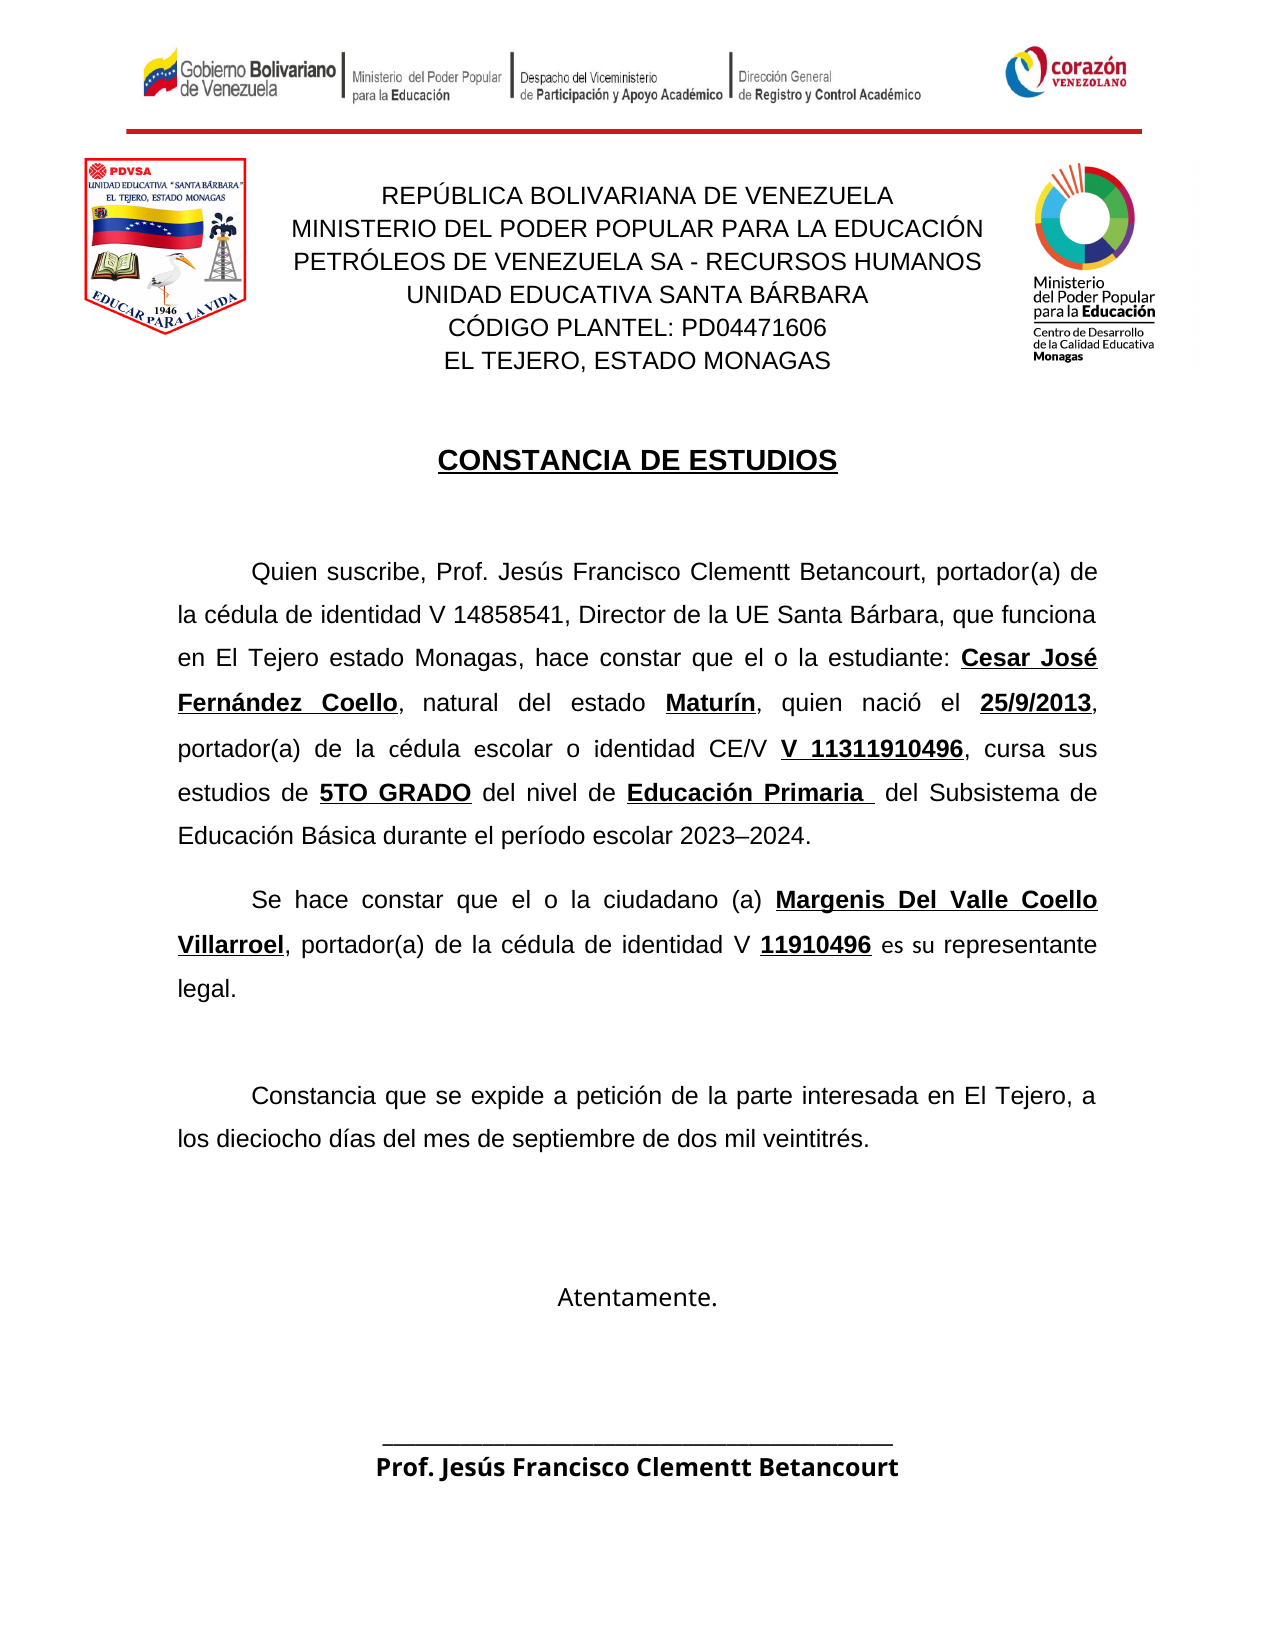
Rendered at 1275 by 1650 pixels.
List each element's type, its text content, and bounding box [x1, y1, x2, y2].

picture [978, 153, 1200, 377]
text Prof. Jesús Francisco Clementt Betancourt [177, 1450, 1098, 1484]
text Se hace constar que el o la ciudadano (a) Margenis Del Valle Coello Villarroel, portador(a) de la cédula de identidad V 11910496 es su representante legal. [177, 885, 1098, 1002]
subtitle PETRÓLEOS DE VENEZUELA SA - RECURSOS HUMANOS [252, 247, 978, 275]
text Atentamente. [177, 1279, 1098, 1313]
text Quien suscribe, Prof. Jesús Francisco Clementt Betancourt, portador(a) de la cédula de identidad V 14858541, Director de la UE Santa Bárbara, que funciona en El Tejero estado Monagas, hace constar que el o la estudiante: Cesar José Fernández Coello, natural del estado Maturín, quien nació el 25/9/2013, portador(a) de la cédula escolar o identidad CE/V V 11311910496, cursa sus estudios de 5TO GRADO del nivel de Educación Primaria del Subsistema de Educación Básica durante el período escolar 2023–2024. [177, 557, 1098, 849]
text ______________________________________________ [177, 1416, 1098, 1450]
text EL TEJERO, ESTADO MONAGAS [177, 346, 978, 374]
subtitle REPÚBLICA BOLIVARIANA DE VENEZUELA [252, 181, 978, 209]
picture [126, 11, 1142, 134]
picture [79, 158, 252, 335]
text UNIDAD EDUCATIVA SANTA BÁRBARA [252, 280, 978, 308]
subtitle CONSTANCIA DE ESTUDIOS [177, 443, 1098, 476]
text CÓDIGO PLANTEL: PD04471606 [177, 313, 978, 341]
subtitle MINISTERIO DEL PODER POPULAR PARA LA EDUCACIÓN [252, 214, 978, 242]
text Constancia que se expide a petición de la parte interesada en El Tejero, a los dieciocho días del mes de septiembre de dos mil veintitrés. [177, 1081, 1098, 1153]
